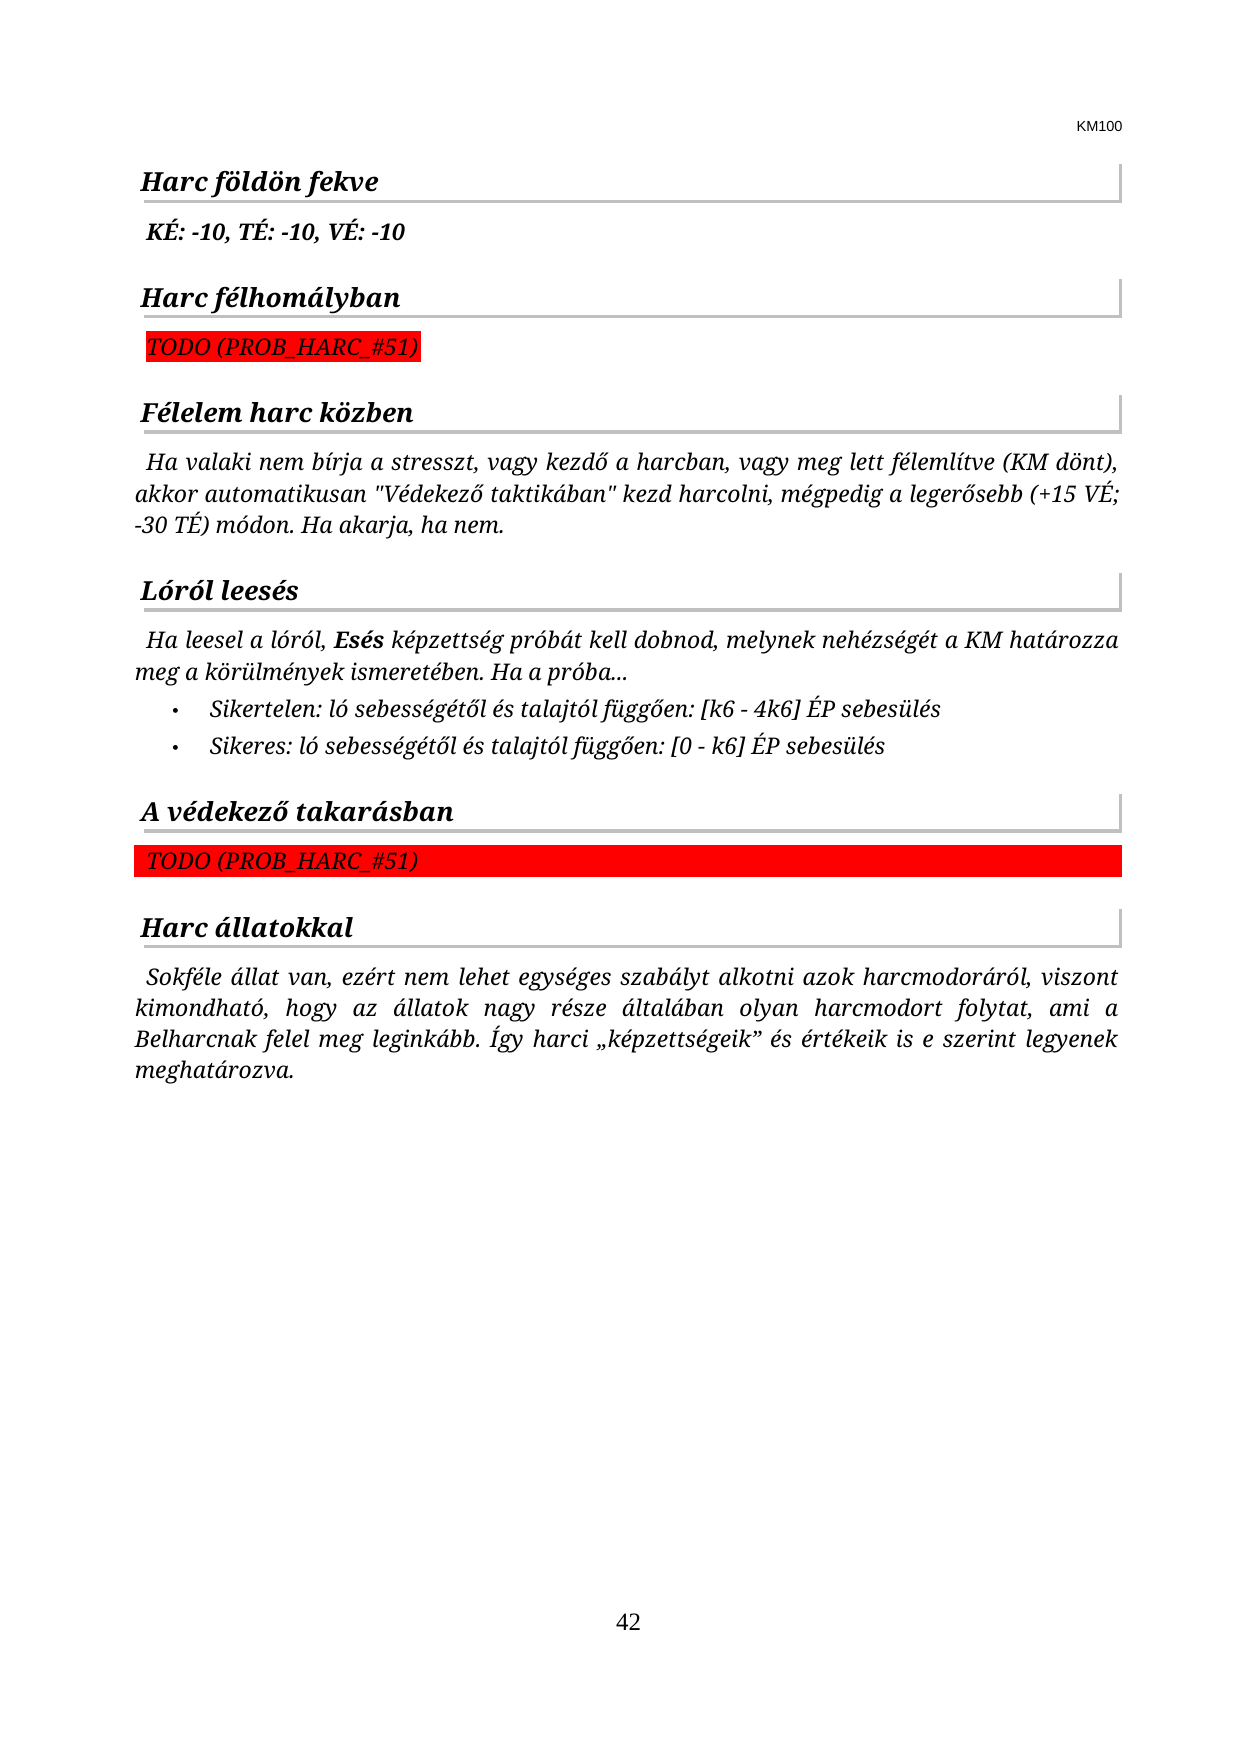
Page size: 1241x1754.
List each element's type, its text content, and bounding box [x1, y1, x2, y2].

subtitle Harc állatokkal [140, 909, 1118, 945]
subtitle A védekező takarásban [140, 794, 1118, 829]
subtitle Lóról leesés [140, 573, 1118, 608]
subtitle Félelem harc közben [140, 395, 1118, 430]
text TODO (PROB_HARC_#51) [134, 331, 1122, 362]
text Sokféle állat van, ezért nem lehet egységes szabályt alkotni azok harcmodoráról, viszont kimondható, hogy az állatok nagy része általában olyan harcmodort folytat, ami a Belharcnak felel meg leginkább. Így harci „képzettségeik” és értékeik is e szerint legyenek meghatározva. [134, 961, 1122, 1086]
subtitle Harc földön fekve [140, 164, 1118, 199]
text TODO (PROB_HARC_#51) [134, 845, 1122, 877]
text KÉ: -10, TÉ: -10, VÉ: -10 [134, 216, 1122, 247]
text Ha leesel a lóról, Esés képzettség próbát kell dobnod, melynek nehézségét a KM határozza meg a körülmények ismeretében. Ha a próba... [134, 624, 1122, 687]
list Sikertelen: ló sebességétől és talajtól függően: [k6 - 4k6] ÉP sebesülés [172, 693, 1122, 724]
subtitle Harc félhomályban [140, 279, 1118, 315]
text Ha valaki nem bírja a stresszt, vagy kezdő a harcban, vagy meg lett félemlítve (KM dönt), akkor automatikusan "Védekező taktikában" kezd harcolni, mégpedig a legerősebb (+15 VÉ; -30 TÉ) módon. Ha akarja, ha nem. [134, 446, 1122, 540]
list Sikeres: ló sebességétől és talajtól függően: [0 - k6] ÉP sebesülés [172, 730, 1122, 761]
